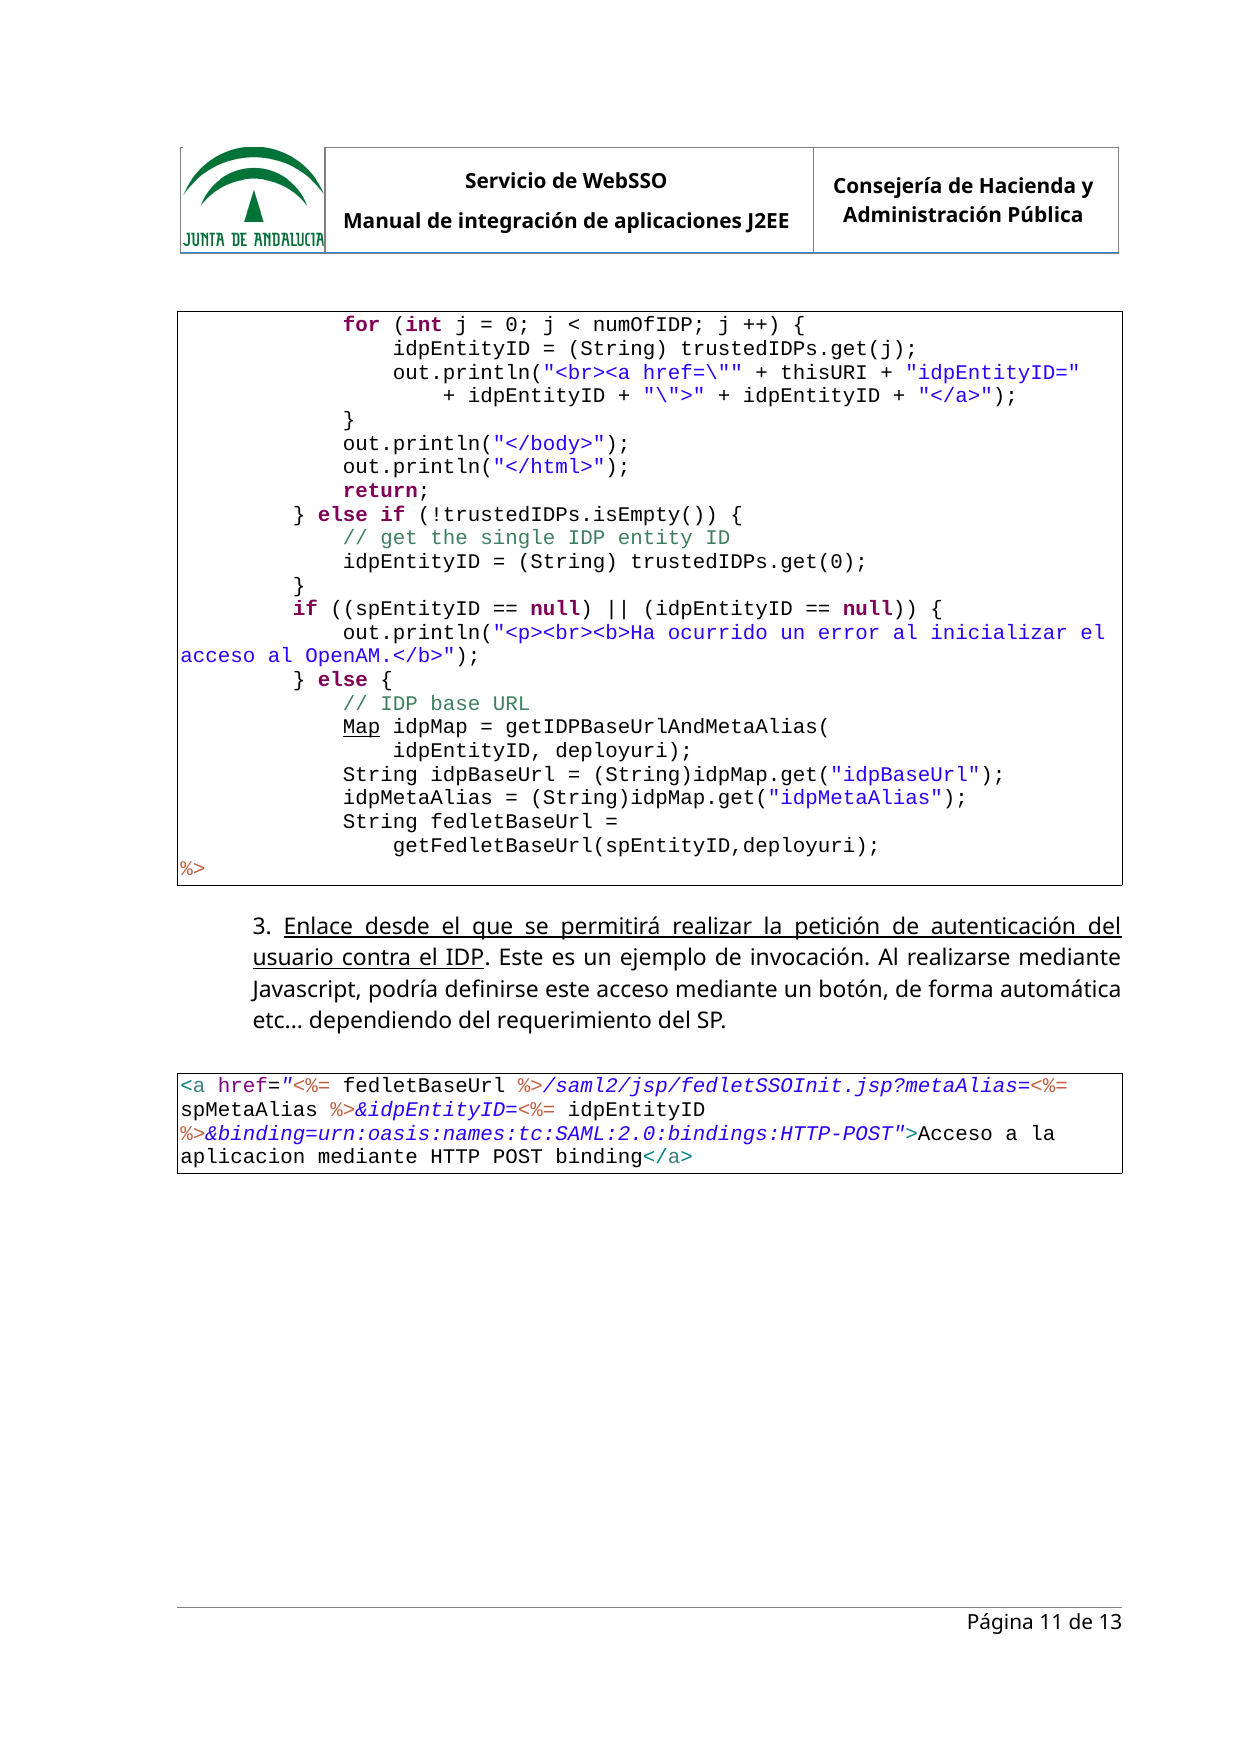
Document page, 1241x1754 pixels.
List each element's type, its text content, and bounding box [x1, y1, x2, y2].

text out.println("</html>"); [178, 453, 1122, 477]
text Map idpMap = getIDPBaseUrlAndMetaAlias( [178, 713, 1122, 737]
text // get the single IDP entity ID [178, 524, 1122, 548]
text out.println("</body>"); [178, 430, 1122, 453]
text String idpBaseUrl = (String)idpMap.get("idpBaseUrl"); [178, 761, 1122, 784]
text idpEntityID = (String) trustedIDPs.get(0); [178, 548, 1122, 572]
text idpMetaAlias = (String)idpMap.get("idpMetaAlias"); [178, 784, 1122, 808]
text } else { [178, 666, 1122, 690]
text + idpEntityID + "\">" + idpEntityID + "</a>"); [178, 382, 1122, 406]
text idpEntityID, deployuri); [178, 737, 1122, 761]
text %> [178, 855, 1122, 885]
text out.println("<p><br><b>Ha ocurrido un error al inicializar el acceso al OpenAM.</b>"); [178, 619, 1122, 666]
text String fedletBaseUrl = [178, 808, 1122, 832]
text } [178, 406, 1122, 430]
text return; [178, 477, 1122, 501]
text <a href="<%= fedletBaseUrl %>/saml2/jsp/fedletSSOInit.jsp?metaAlias=<%= spMetaAlias %>&idpEntityID=<%= idpEntityID%>&binding=urn:oasis:names:tc:SAML:2.0:bindings:HTTP-POST">Acceso a la aplicacion mediante HTTP POST binding</a> [178, 1074, 1122, 1173]
text getFedletBaseUrl(spEntityID,deployuri); [178, 832, 1122, 855]
picture [183, 147, 324, 246]
text if ((spEntityID == null) || (idpEntityID == null)) { [178, 595, 1122, 619]
text } [178, 572, 1122, 595]
text idpEntityID = (String) trustedIDPs.get(j); [178, 335, 1122, 359]
text } else if (!trustedIDPs.isEmpty()) { [178, 501, 1122, 524]
text out.println("<br><a href=\"" + thisURI + "idpEntityID=" [178, 359, 1122, 382]
text for (int j = 0; j < numOfIDP; j ++) { [178, 312, 1122, 335]
text // IDP base URL [178, 690, 1122, 713]
list 3. Enlace desde el que se permitirá realizar la petición de autenticación del usuario contra el IDP. Este es un ejemplo de invocación. Al realizarse mediante Javascript, podría definirse este acceso mediante un botón, de forma automática etc... dependiendo del requerimiento del SP. [215, 910, 1122, 1035]
